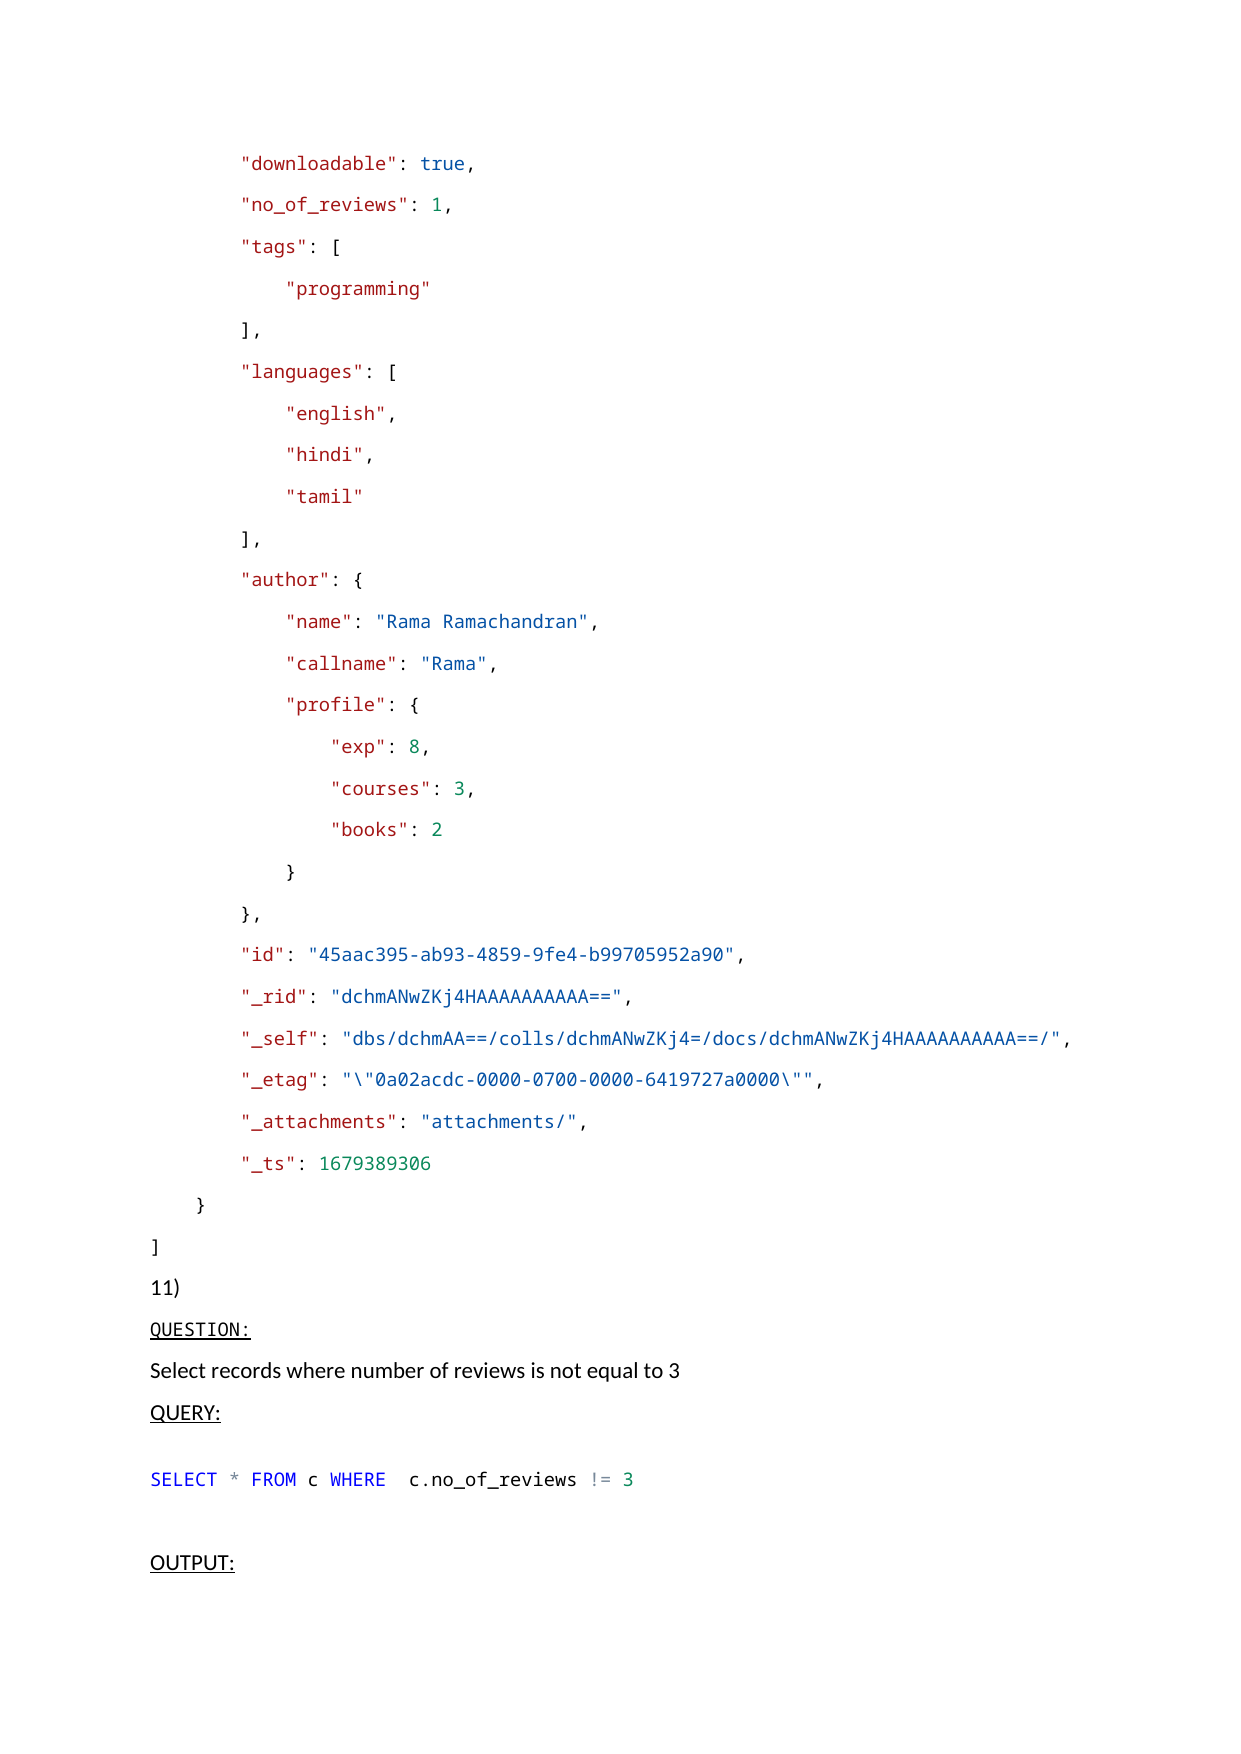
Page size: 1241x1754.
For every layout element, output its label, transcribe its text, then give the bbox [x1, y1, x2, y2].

text "exp": 8, [150, 733, 1090, 758]
text "no_of_reviews": 1, [150, 192, 1090, 217]
text "programming" [150, 275, 1090, 300]
text QUERY: [150, 1400, 1090, 1450]
text "_self": "dbs/dchmAA==/colls/dchmANwZKj4=/docs/dchmANwZKj4HAAAAAAAAAA==/", [150, 1025, 1090, 1050]
text "callname": "Rama", [150, 650, 1090, 675]
text Select records where number of reviews is not equal to 3 [150, 1358, 1090, 1383]
text "hindi", [150, 442, 1090, 467]
text ] [150, 1233, 1090, 1258]
text "_attachments": "attachments/", [150, 1108, 1090, 1133]
text "courses": 3, [150, 775, 1090, 800]
text "profile": { [150, 692, 1090, 717]
text "english", [150, 400, 1090, 425]
text ], [150, 317, 1090, 342]
text "_ts": 1679389306 [150, 1150, 1090, 1175]
text "_etag": "\"0a02acdc-0000-0700-0000-6419727a0000\"", [150, 1067, 1090, 1092]
text } [150, 858, 1090, 883]
text "tags": [ [150, 233, 1090, 258]
text "languages": [ [150, 358, 1090, 383]
text "tamil" [150, 483, 1090, 508]
text "books": 2 [150, 817, 1090, 842]
text "downloadable": true, [150, 150, 1090, 175]
text OUTPUT: [150, 1550, 1090, 1600]
text }, [150, 900, 1090, 925]
text 11) [150, 1275, 1090, 1300]
text "name": "Rama Ramachandran", [150, 608, 1090, 633]
text "_rid": "dchmANwZKj4HAAAAAAAAAA==", [150, 983, 1090, 1008]
text ], [150, 525, 1090, 550]
text QUESTION: [150, 1317, 1090, 1342]
text "author": { [150, 567, 1090, 592]
text "id": "45aac395-ab93-4859-9fe4-b99705952a90", [150, 942, 1090, 967]
text } [150, 1192, 1090, 1217]
text SELECT * FROM c WHERE c.no_of_reviews != 3 [150, 1467, 1090, 1492]
